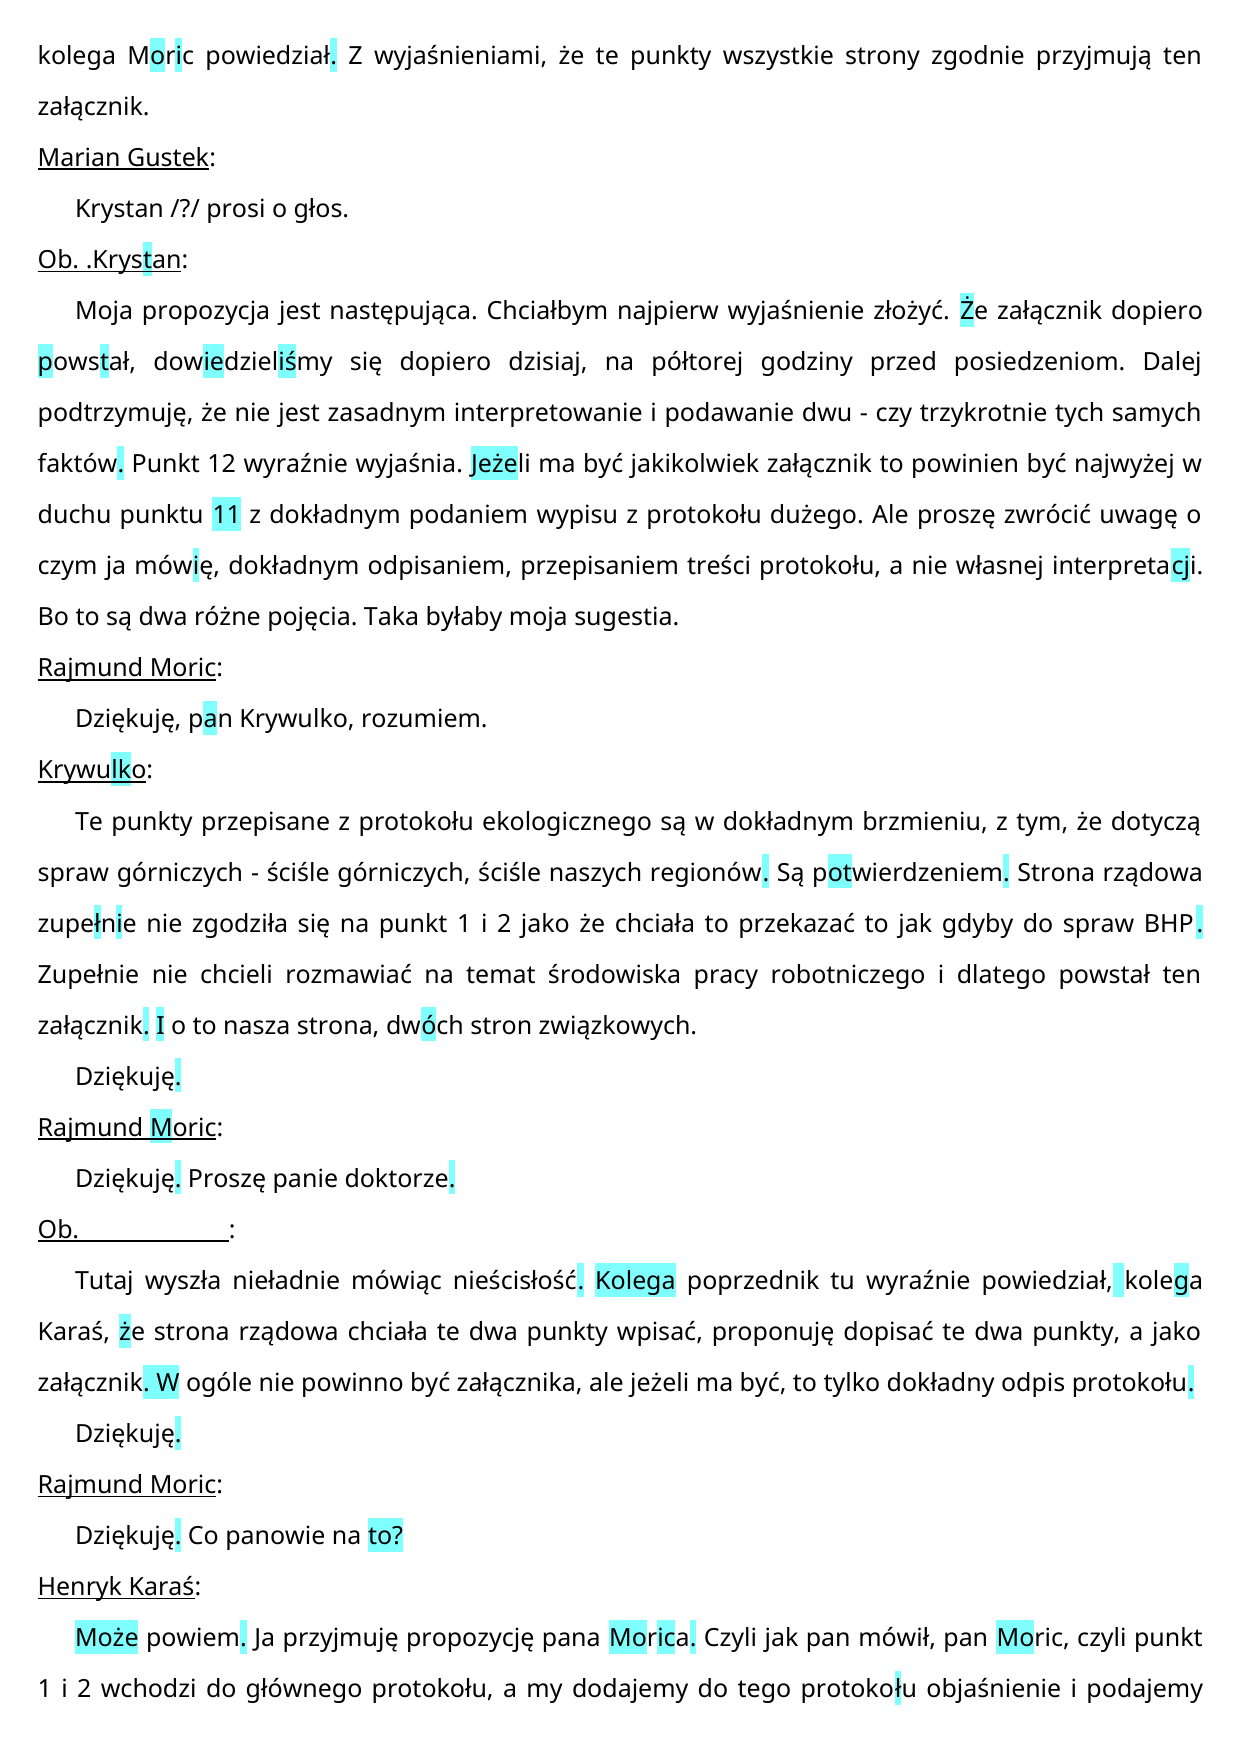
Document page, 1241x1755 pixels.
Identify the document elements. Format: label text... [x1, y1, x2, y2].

text Dziękuję. Proszę panie doktorze. [37, 1160, 1203, 1194]
text kolega Moric powiedział. Z wyjaśnieniami, że te punkty wszystkie strony zgodnie przyjmują ten załącznik. [37, 37, 1203, 123]
text Te punkty przepisane z protokołu ekologicznego są w dokładnym brzmieniu, z tym, że dotyczą spraw górniczych - ściśle górniczych, ściśle naszych regionów. Są potwierdzeniem. Strona rządowa zupełnie nie zgodziła się na punkt 1 i 2 jako że chciała to przekazać to jak gdyby do spraw BHP. Zupełnie nie chcieli rozmawiać na temat środowiska pracy robotniczego i dlatego powstał ten załącznik. I o to nasza strona, dwóch stron związkowych. [37, 803, 1203, 1041]
text Dziękuję. [37, 1058, 1203, 1092]
text Dziękuję. Co panowie na to? [37, 1518, 1203, 1552]
text Krystan /?/ prosi o głos. [37, 191, 1203, 225]
text Ob. .Krystan: [37, 242, 1203, 276]
text Marian Gustek: [37, 139, 1203, 174]
text Rajmund Moric: [37, 650, 1203, 684]
text Rajmund Moric: [37, 1467, 1203, 1501]
text Dziękuję. [37, 1416, 1203, 1450]
text Henryk Karaś: [37, 1569, 1203, 1603]
text Dziękuję, pan Krywulko, rozumiem. [37, 701, 1203, 735]
text Ob. : [37, 1211, 1203, 1246]
text Tutaj wyszła nieładnie mówiąc nieścisłość. Kolega poprzednik tu wyraźnie powiedział, kolega Karaś, że strona rządowa chciała te dwa punkty wpisać, proponuję dopisać te dwa punkty, a jako załącznik. W ogóle nie powinno być załącznika, ale jeżeli ma być, to tylko dokładny odpis protokołu. [37, 1262, 1203, 1399]
text Krywulko: [37, 752, 1203, 786]
text Rajmund Moric: [37, 1109, 1203, 1143]
text Moja propozycja jest następująca. Chciałbym najpierw wyjaśnienie złożyć. Że załącznik dopiero powstał, dowiedzieliśmy się dopiero dzisiaj, na półtorej godziny przed posiedzeniom. Dalej podtrzymuję, że nie jest zasadnym interpretowanie i podawanie dwu - czy trzykrotnie tych samych faktów. Punkt 12 wyraźnie wyjaśnia. Jeżeli ma być jakikolwiek załącznik to powinien być najwyżej w duchu punktu 11 z dokładnym podaniem wypisu z protokołu dużego. Ale proszę zwrócić uwagę o czym ja mówię, dokładnym odpisaniem, przepisaniem treści protokołu, a nie własnej interpretacji. Bo to są dwa różne pojęcia. Taka byłaby moja sugestia. [37, 293, 1203, 633]
text Może powiem. Ja przyjmuję propozycję pana Morica. Czyli jak pan mówił, pan Moric, czyli punkt 1 i 2 wchodzi do głównego protokołu, a my dodajemy do tego protokołu objaśnienie i podajemy [37, 1620, 1203, 1705]
